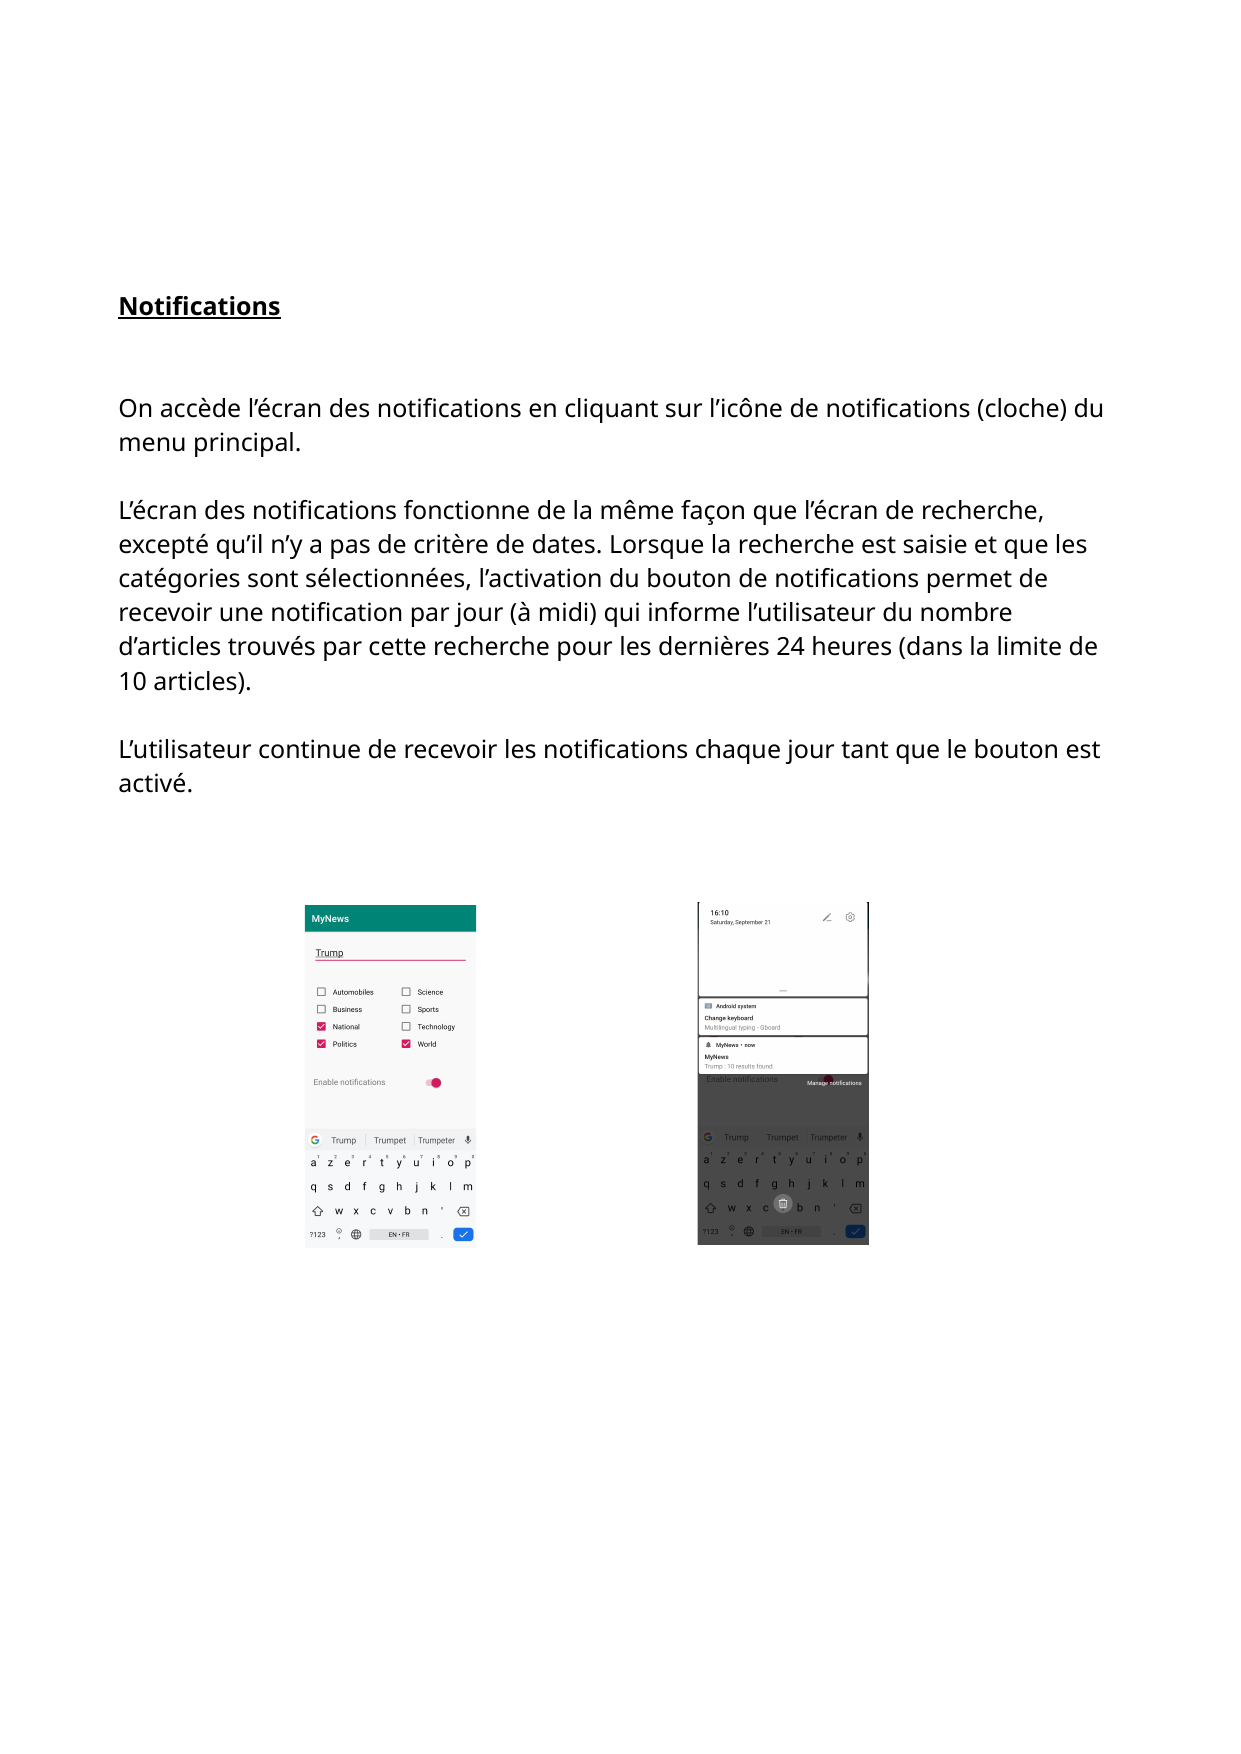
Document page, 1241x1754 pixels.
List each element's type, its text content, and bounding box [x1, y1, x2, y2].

text L’écran des notifications fonctionne de la même façon que l’écran de recherche, excepté qu’il n’y a pas de critère de dates. Lorsque la recherche est saisie et que les catégories sont sélectionnées, l’activation du bouton de notifications permet de recevoir une notification par jour (à midi) qui informe l’utilisateur du nombre d’articles trouvés par cette recherche pour les dernières 24 heures (dans la limite de 10 articles). [118, 493, 1122, 697]
text On accède l’écran des notifications en cliquant sur l’icône de notifications (cloche) du menu principal. [118, 391, 1122, 459]
text Notifications [118, 288, 1122, 322]
text L’utilisateur continue de recevoir les notifications chaque jour tant que le bouton est activé. [118, 731, 1122, 799]
picture [697, 902, 869, 1245]
picture [304, 905, 477, 1248]
